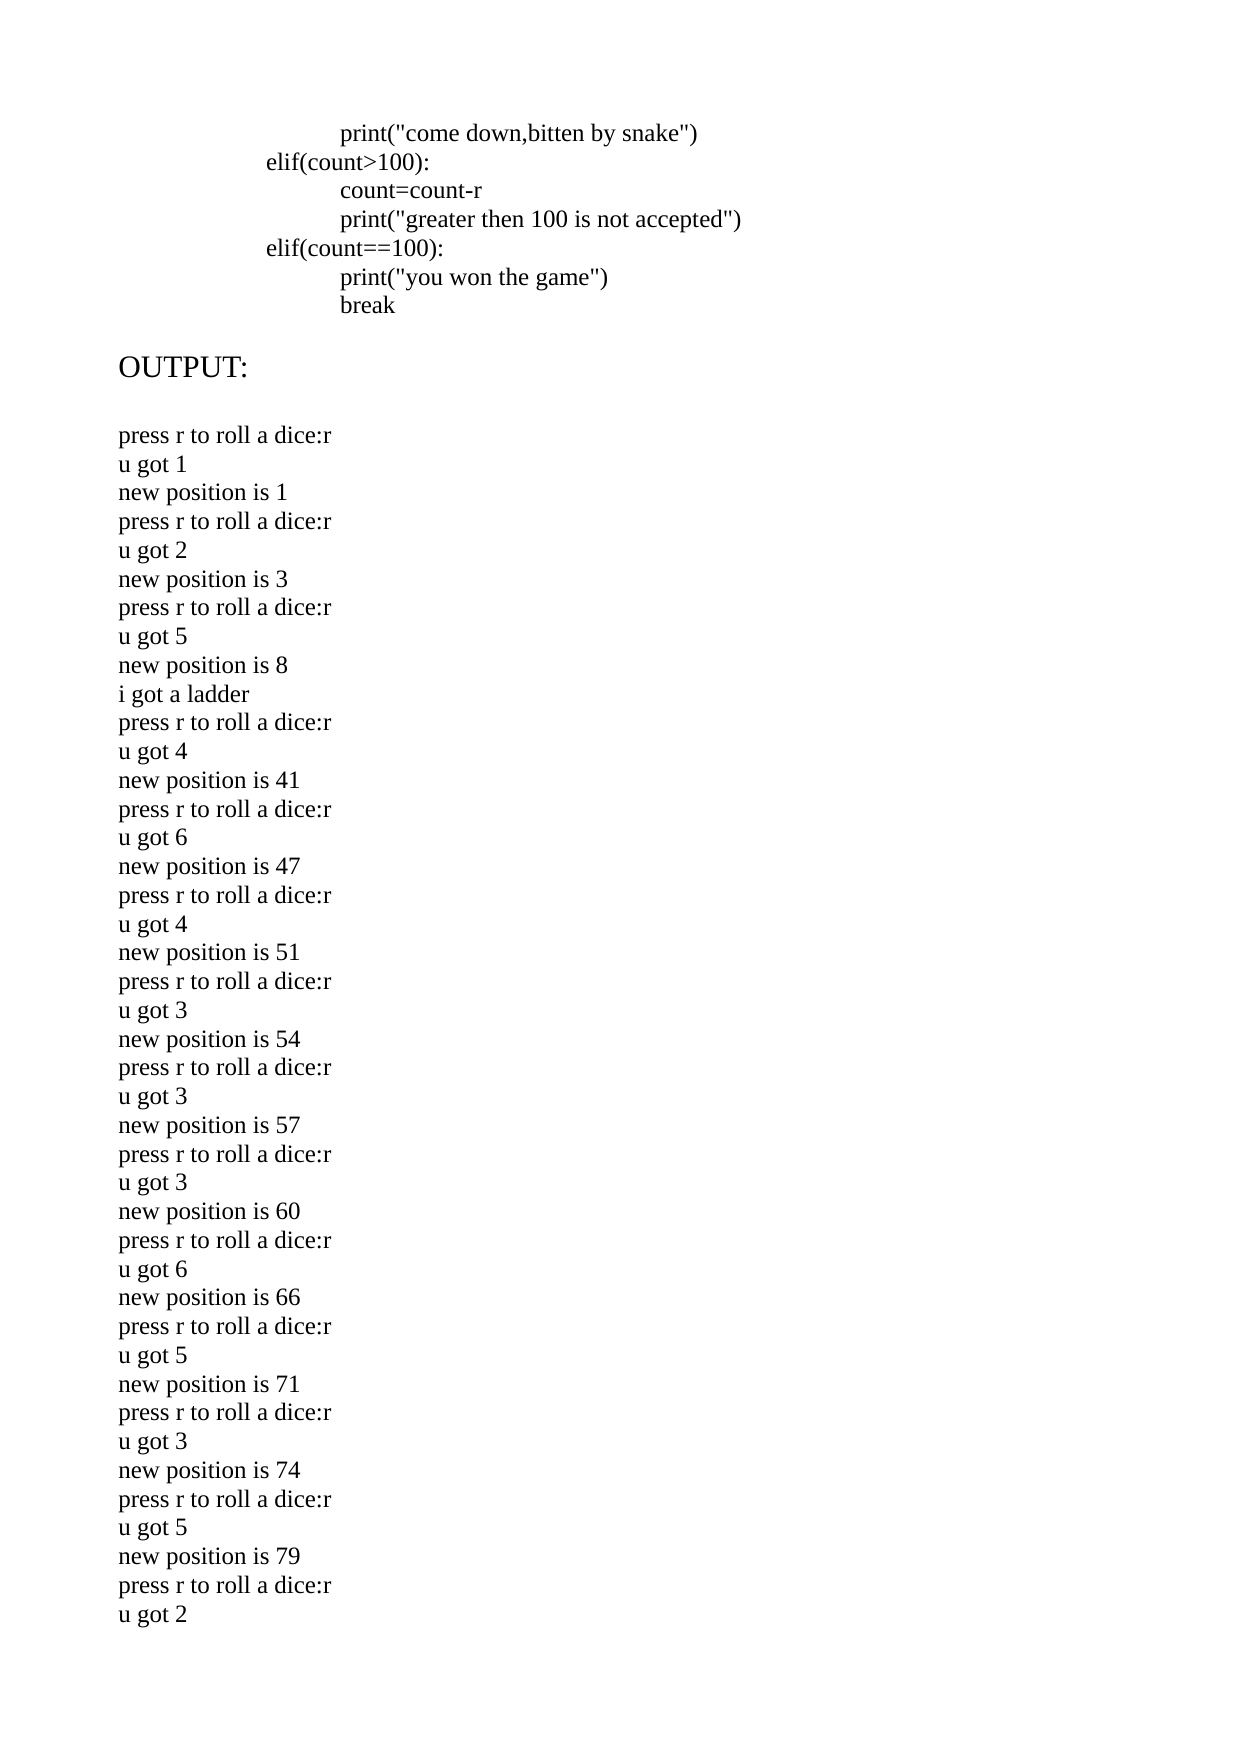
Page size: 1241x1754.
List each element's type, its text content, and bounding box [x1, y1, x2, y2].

text print("greater then 100 is not accepted") [118, 204, 1122, 233]
text u got 5 [118, 621, 1122, 650]
text u got 3 [118, 1426, 1122, 1455]
text u got 3 [118, 1081, 1122, 1110]
text elif(count==100): [118, 233, 1122, 262]
text press r to roll a dice:r [118, 1225, 1122, 1254]
text u got 5 [118, 1340, 1122, 1369]
text new position is 41 [118, 765, 1122, 794]
text u got 1 [118, 449, 1122, 477]
text new position is 79 [118, 1541, 1122, 1570]
text new position is 1 [118, 477, 1122, 506]
text press r to roll a dice:r [118, 1052, 1122, 1081]
text new position is 57 [118, 1110, 1122, 1139]
text press r to roll a dice:r [118, 880, 1122, 909]
text break [118, 291, 1122, 319]
text press r to roll a dice:r [118, 420, 1122, 449]
text new position is 66 [118, 1282, 1122, 1311]
text new position is 71 [118, 1369, 1122, 1397]
text new position is 60 [118, 1196, 1122, 1225]
text press r to roll a dice:r [118, 592, 1122, 621]
text press r to roll a dice:r [118, 1311, 1122, 1340]
text new position is 3 [118, 564, 1122, 592]
text press r to roll a dice:r [118, 506, 1122, 535]
text new position is 54 [118, 1024, 1122, 1052]
text press r to roll a dice:r [118, 1397, 1122, 1426]
text u got 2 [118, 1599, 1122, 1627]
text OUTPUT: [118, 348, 1122, 384]
text print("come down,bitten by snake") [118, 118, 1122, 147]
text u got 4 [118, 909, 1122, 937]
text u got 3 [118, 995, 1122, 1024]
text press r to roll a dice:r [118, 966, 1122, 995]
text press r to roll a dice:r [118, 1570, 1122, 1599]
text press r to roll a dice:r [118, 707, 1122, 736]
text u got 2 [118, 535, 1122, 564]
text press r to roll a dice:r [118, 794, 1122, 822]
text u got 6 [118, 1254, 1122, 1282]
text print("you won the game") [118, 262, 1122, 291]
text new position is 74 [118, 1455, 1122, 1484]
text new position is 47 [118, 851, 1122, 880]
text u got 4 [118, 736, 1122, 765]
text new position is 8 [118, 650, 1122, 679]
text u got 6 [118, 822, 1122, 851]
text u got 3 [118, 1167, 1122, 1196]
text i got a ladder [118, 679, 1122, 707]
text elif(count>100): [118, 147, 1122, 176]
text press r to roll a dice:r [118, 1484, 1122, 1512]
text press r to roll a dice:r [118, 1139, 1122, 1167]
text u got 5 [118, 1512, 1122, 1541]
text new position is 51 [118, 937, 1122, 966]
text count=count-r [118, 176, 1122, 204]
